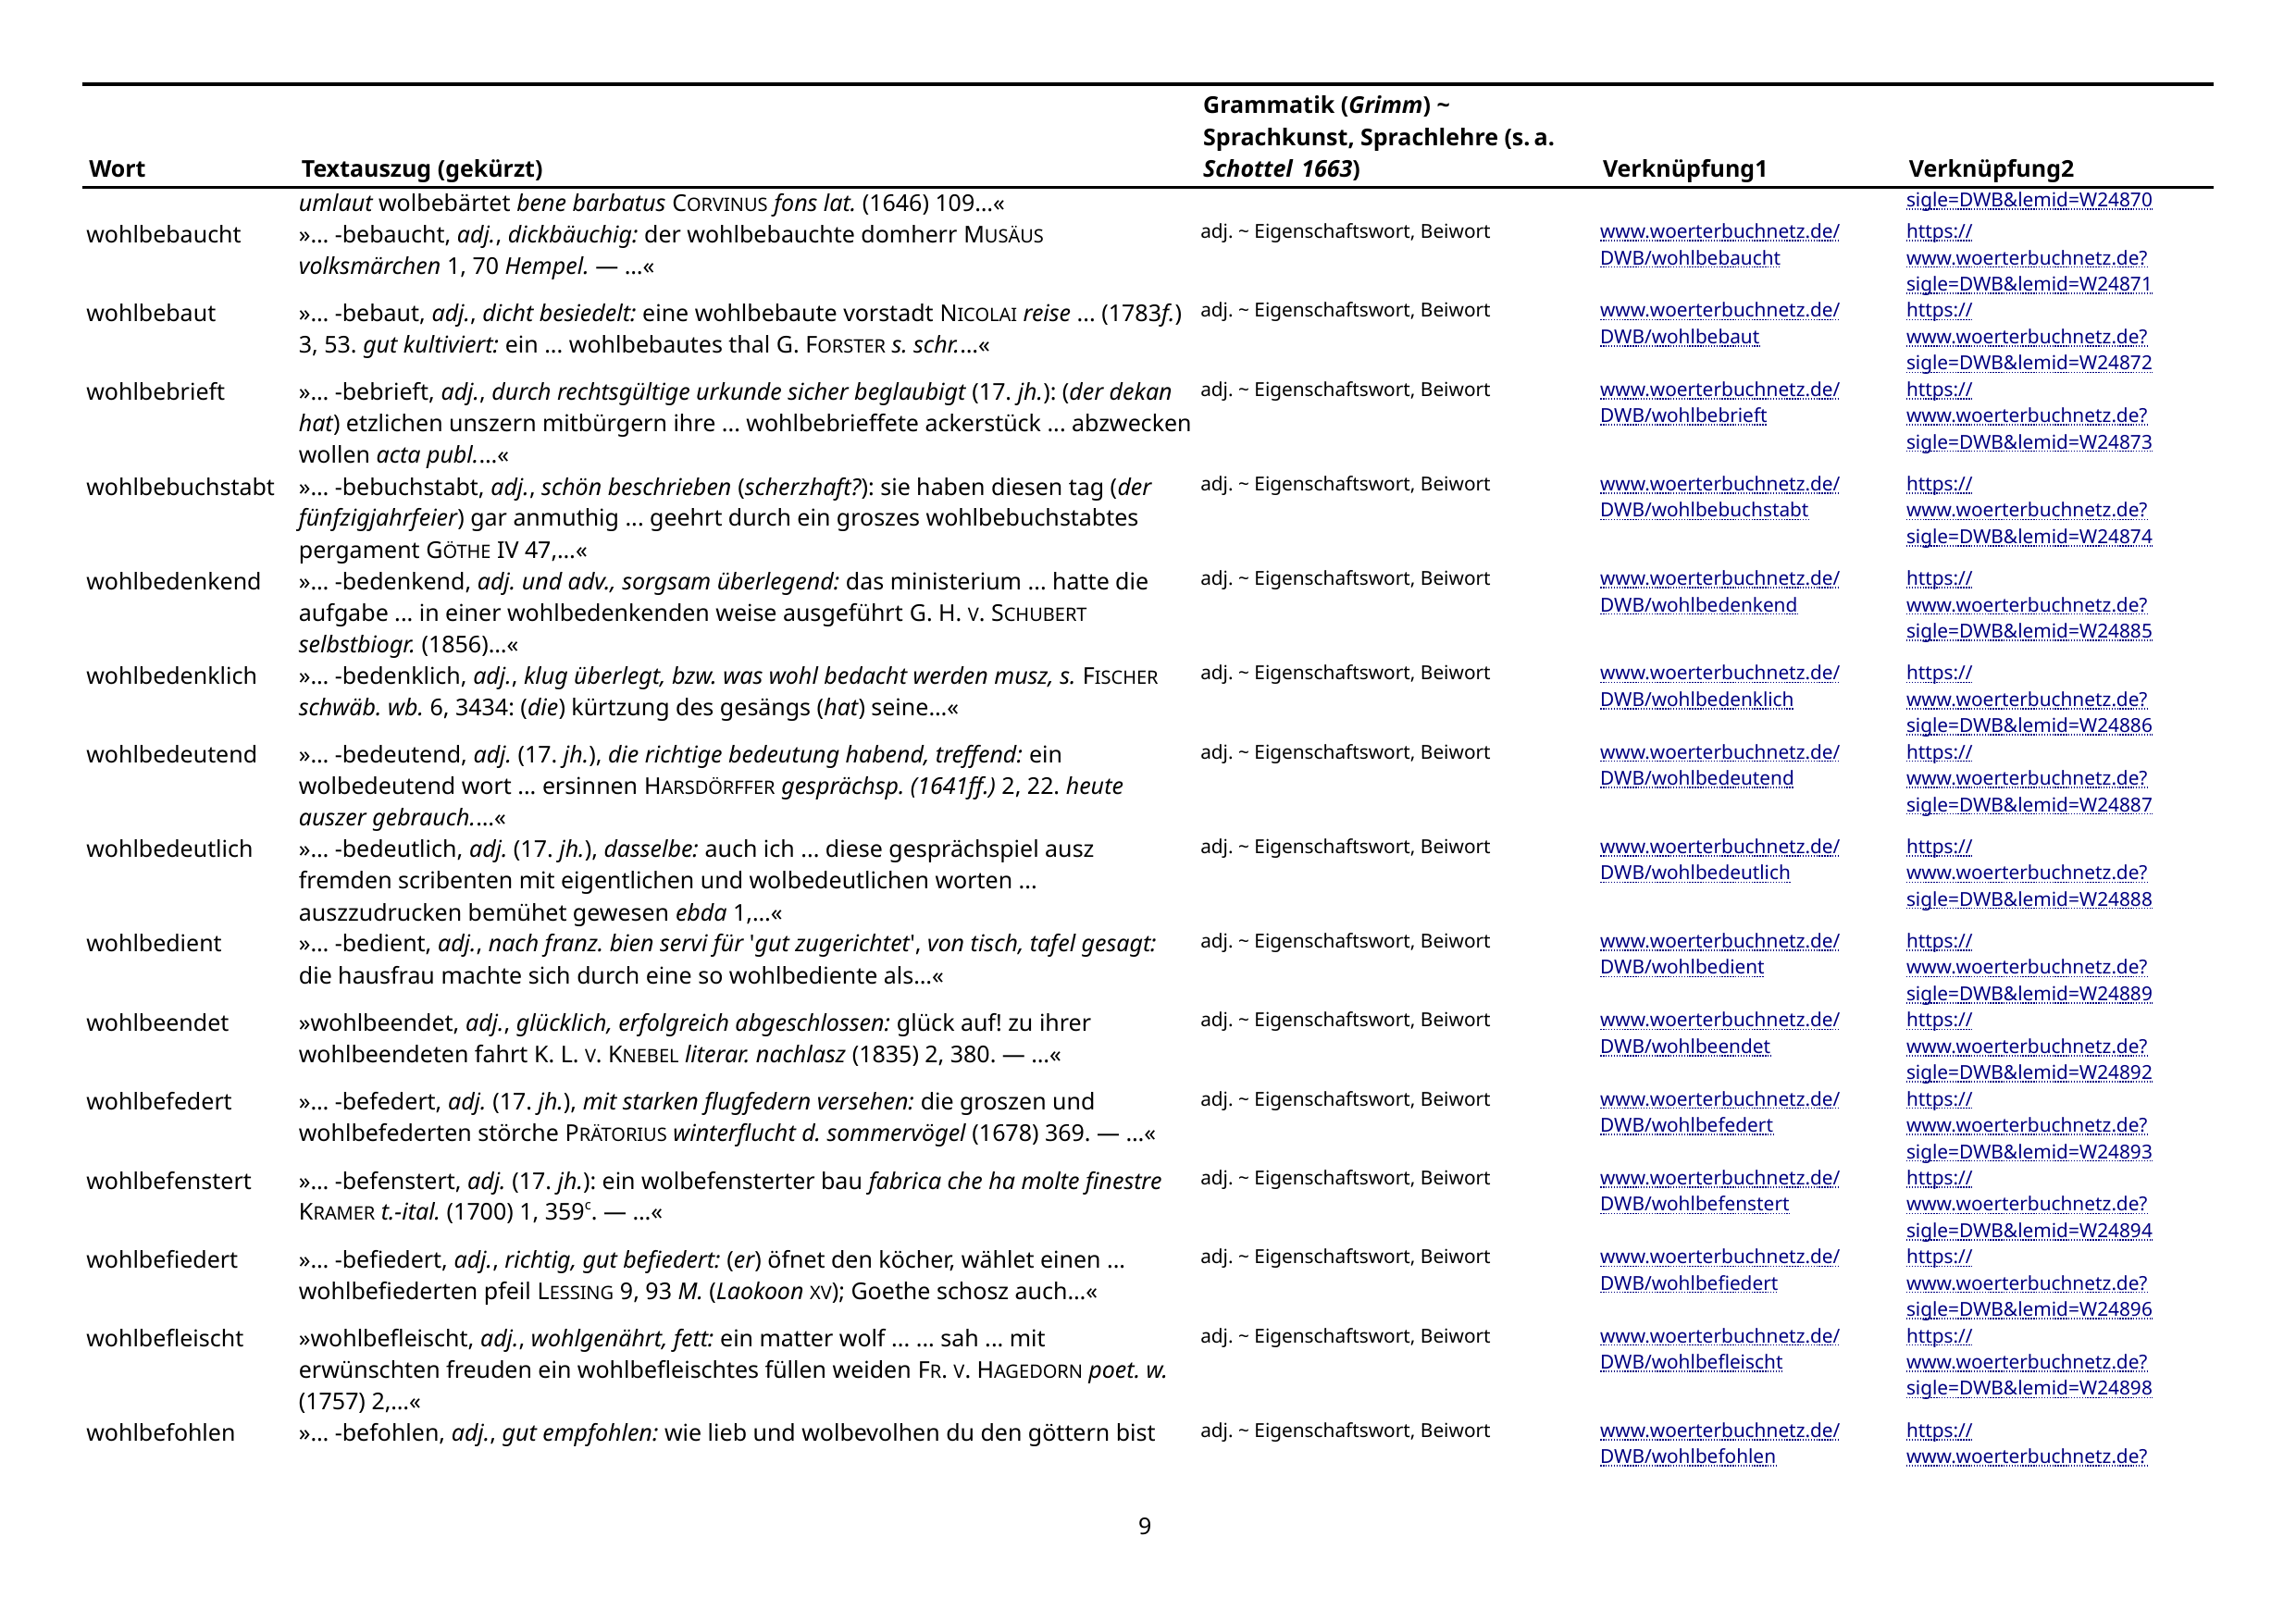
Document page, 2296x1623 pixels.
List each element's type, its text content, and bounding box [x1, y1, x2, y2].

table_cell adj. ~ Eigenschaftswort, Beiwort [1197, 217, 1595, 297]
table_cell www.woerterbuchnetz.de/DWB/wohlbedeutend [1596, 738, 1902, 833]
table_cell adj. ~ Eigenschaftswort, Beiwort [1197, 1417, 1595, 1469]
table_cell »… -bedient, adj., nach franz. bien servi für 'gut zugerichtet', von tisch, tafel gesagt: die hausfrau machte sich durch eine so wohlbediente als…« [294, 927, 1196, 1006]
table_cell »… -bebaucht, adj., dickbäuchig: der wohlbebauchte domherr Musäus volksmärchen 1, 70 Hempel. — …« [294, 217, 1196, 297]
table_cell https://www.woerterbuchnetz.de?sigle=DWB&lemid=W24892 [1902, 1007, 2214, 1085]
table_cell »… -bedenklich, adj., klug überlegt, bzw. was wohl bedacht werden musz, s. Fischer schwäb. wb. 6, 3434: (die) kürtzung des gesängs (hat) seine…« [294, 660, 1196, 738]
table_cell »wohlbeendet, adj., glücklich, erfolgreich abgeschlossen: glück auf! zu ihrer wohlbeendeten fahrt K. L. v. Knebel literar. nachlasz (1835) 2, 380. — …« [294, 1007, 1196, 1085]
table_cell https://www.woerterbuchnetz.de?sigle=DWB&lemid=W24873 [1902, 376, 2214, 470]
table_cell wohlbedient [82, 927, 294, 1006]
table_cell adj. ~ Eigenschaftswort, Beiwort [1197, 1164, 1595, 1243]
table_cell adj. ~ Eigenschaftswort, Beiwort [1197, 564, 1595, 659]
table_cell https://www.woerterbuchnetz.de?sigle=DWB&lemid=W24888 [1902, 833, 2214, 927]
table_header Verknüpfung2 [1902, 86, 2214, 186]
table_cell www.woerterbuchnetz.de/DWB/wohlbefiedert [1596, 1244, 1902, 1322]
table_cell adj. ~ Eigenschaftswort, Beiwort [1197, 738, 1595, 833]
table_cell wohlbebrieft [82, 376, 294, 470]
table_cell wohlbedenklich [82, 660, 294, 738]
table_cell https://www.woerterbuchnetz.de?sigle=DWB&lemid=W24893 [1902, 1085, 2214, 1164]
table_cell »… -befenstert, adj. (17. jh.): ein wolbefensterter bau fabrica che ha molte finestre Kramer t.-ital. (1700) 1, 359c. — …« [294, 1164, 1196, 1243]
table_cell https://www.woerterbuchnetz.de?sigle=DWB&lemid=W24872 [1902, 297, 2214, 376]
table_cell www.woerterbuchnetz.de/DWB/wohlbebaucht [1596, 217, 1902, 297]
table_cell www.woerterbuchnetz.de/DWB/wohlbefedert [1596, 1085, 1902, 1164]
table_cell https://www.woerterbuchnetz.de?sigle=DWB&lemid=W24894 [1902, 1164, 2214, 1243]
table_cell wohlbebuchstabt [82, 470, 294, 564]
table_cell https://www.woerterbuchnetz.de?sigle=DWB&lemid=W24871 [1902, 217, 2214, 297]
table_header Verknüpfung1 [1596, 86, 1902, 186]
table_header Textauszug (gekürzt) [294, 86, 1196, 186]
table_cell www.woerterbuchnetz.de/DWB/wohlbebrieft [1596, 376, 1902, 470]
table_cell www.woerterbuchnetz.de/DWB/wohlbedient [1596, 927, 1902, 1006]
table_cell www.woerterbuchnetz.de/DWB/wohlbedeutlich [1596, 833, 1902, 927]
table_cell adj. ~ Eigenschaftswort, Beiwort [1197, 1322, 1595, 1417]
table_header Wort [82, 86, 294, 186]
table_cell umlaut wolbebärtet bene barbatus Corvinus fons lat. (1646) 109…« [294, 189, 1196, 217]
table_cell adj. ~ Eigenschaftswort, Beiwort [1197, 1244, 1595, 1322]
table_cell »… -bebuchstabt, adj., schön beschrieben (scherzhaft?): sie haben diesen tag (der fünfzigjahrfeier) gar anmuthig ... geehrt durch ein groszes wohlbebuchstabtes pergament Göthe IV 47,…« [294, 470, 1196, 564]
table_cell adj. ~ Eigenschaftswort, Beiwort [1197, 927, 1595, 1006]
table_cell www.woerterbuchnetz.de/DWB/wohlbefleischt [1596, 1322, 1902, 1417]
table_cell https://www.woerterbuchnetz.de?sigle=DWB&lemid=W24896 [1902, 1244, 2214, 1322]
table_cell »… -bedeutlich, adj. (17. jh.), dasselbe: auch ich ... diese gesprächspiel ausz fremden scribenten mit eigentlichen und wolbedeutlichen worten ... auszzudrucken bemühet gewesen ebda 1,…« [294, 833, 1196, 927]
table_cell www.woerterbuchnetz.de/DWB/wohlbefenstert [1596, 1164, 1902, 1243]
table_cell wohlbeendet [82, 1007, 294, 1085]
table_cell wohlbedenkend [82, 564, 294, 659]
table_cell adj. ~ Eigenschaftswort, Beiwort [1197, 470, 1595, 564]
table_cell www.woerterbuchnetz.de/DWB/wohlbeendet [1596, 1007, 1902, 1085]
table_cell »… -bebaut, adj., dicht besiedelt: eine wohlbebaute vorstadt Nicolai reise ... (1783f.) 3, 53. gut kultiviert: ein ... wohlbebautes thal G. Forster s. schr.…« [294, 297, 1196, 376]
table_cell adj. ~ Eigenschaftswort, Beiwort [1197, 660, 1595, 738]
table_cell www.woerterbuchnetz.de/DWB/wohlbedenklich [1596, 660, 1902, 738]
table_cell wohlbefenstert [82, 1164, 294, 1243]
table_cell www.woerterbuchnetz.de/DWB/wohlbebaut [1596, 297, 1902, 376]
table_cell https://www.woerterbuchnetz.de?sigle=DWB&lemid=W24887 [1902, 738, 2214, 833]
table_cell wohlbefiedert [82, 1244, 294, 1322]
table_cell wohlbedeutend [82, 738, 294, 833]
table_cell https://www.woerterbuchnetz.de?sigle=DWB&lemid=W24885 [1902, 564, 2214, 659]
table_cell »… -bedeutend, adj. (17. jh.), die richtige bedeutung habend, treffend: ein wolbedeutend wort ... ersinnen Harsdörffer gesprächsp. (1641ff.) 2, 22. heute auszer gebrauch.…« [294, 738, 1196, 833]
table_cell wohlbefohlen [82, 1417, 294, 1469]
table_cell www.woerterbuchnetz.de/DWB/wohlbefohlen [1596, 1417, 1902, 1469]
table_cell https://www.woerterbuchnetz.de?sigle=DWB&lemid=W24889 [1902, 927, 2214, 1006]
table_cell [82, 189, 294, 217]
table_cell »wohlbefleischt, adj., wohlgenährt, fett: ein matter wolf ... ... sah ... mit erwünschten freuden ein wohlbefleischtes füllen weiden Fr. v. Hagedorn poet. w. (1757) 2,…« [294, 1322, 1196, 1417]
table_cell www.woerterbuchnetz.de/DWB/wohlbebuchstabt [1596, 470, 1902, 564]
table_header Grammatik (Grimm) ~ Sprachkunst, Sprachlehre (s. a. Schottel 1663) [1197, 86, 1595, 186]
table_cell wohlbebaucht [82, 217, 294, 297]
table_cell »… -bebrieft, adj., durch rechtsgültige urkunde sicher beglaubigt (17. jh.): (der dekan hat) etzlichen unszern mitbürgern ihre ... wohlbebrieffete ackerstück ... abzwecken wollen acta publ.…« [294, 376, 1196, 470]
table_cell www.woerterbuchnetz.de/DWB/wohlbedenkend [1596, 564, 1902, 659]
table_cell adj. ~ Eigenschaftswort, Beiwort [1197, 1007, 1595, 1085]
table_cell adj. ~ Eigenschaftswort, Beiwort [1197, 833, 1595, 927]
table_cell sigle=DWB&lemid=W24870 [1902, 189, 2214, 217]
table_cell »… -befiedert, adj., richtig, gut befiedert: (er) öfnet den köcher, wählet einen ... wohlbefiederten pfeil Lessing 9, 93 M. (Laokoon xv); Goethe schosz auch…« [294, 1244, 1196, 1322]
table_cell adj. ~ Eigenschaftswort, Beiwort [1197, 1085, 1595, 1164]
table_cell https://www.woerterbuchnetz.de? [1902, 1417, 2214, 1469]
table_cell https://www.woerterbuchnetz.de?sigle=DWB&lemid=W24898 [1902, 1322, 2214, 1417]
table_cell https://www.woerterbuchnetz.de?sigle=DWB&lemid=W24886 [1902, 660, 2214, 738]
table_cell wohlbebaut [82, 297, 294, 376]
table_cell [1197, 189, 1595, 217]
table_cell adj. ~ Eigenschaftswort, Beiwort [1197, 376, 1595, 470]
table_cell »… -bedenkend, adj. und adv., sorgsam überlegend: das ministerium ... hatte die aufgabe ... in einer wohlbedenkenden weise ausgeführt G. H. v. Schubert selbstbiogr. (1856)…« [294, 564, 1196, 659]
table_cell wohlbedeutlich [82, 833, 294, 927]
table_cell wohlbefedert [82, 1085, 294, 1164]
table_cell adj. ~ Eigenschaftswort, Beiwort [1197, 297, 1595, 376]
table_cell wohlbefleischt [82, 1322, 294, 1417]
table_cell »… -befohlen, adj., gut empfohlen: wie lieb und wolbevolhen du den göttern bist [294, 1417, 1196, 1469]
table_cell [1596, 189, 1902, 217]
table_cell »… -befedert, adj. (17. jh.), mit starken flugfedern versehen: die groszen und wohlbefederten störche Prätorius winterflucht d. sommervögel (1678) 369. — …« [294, 1085, 1196, 1164]
table_cell https://www.woerterbuchnetz.de?sigle=DWB&lemid=W24874 [1902, 470, 2214, 564]
